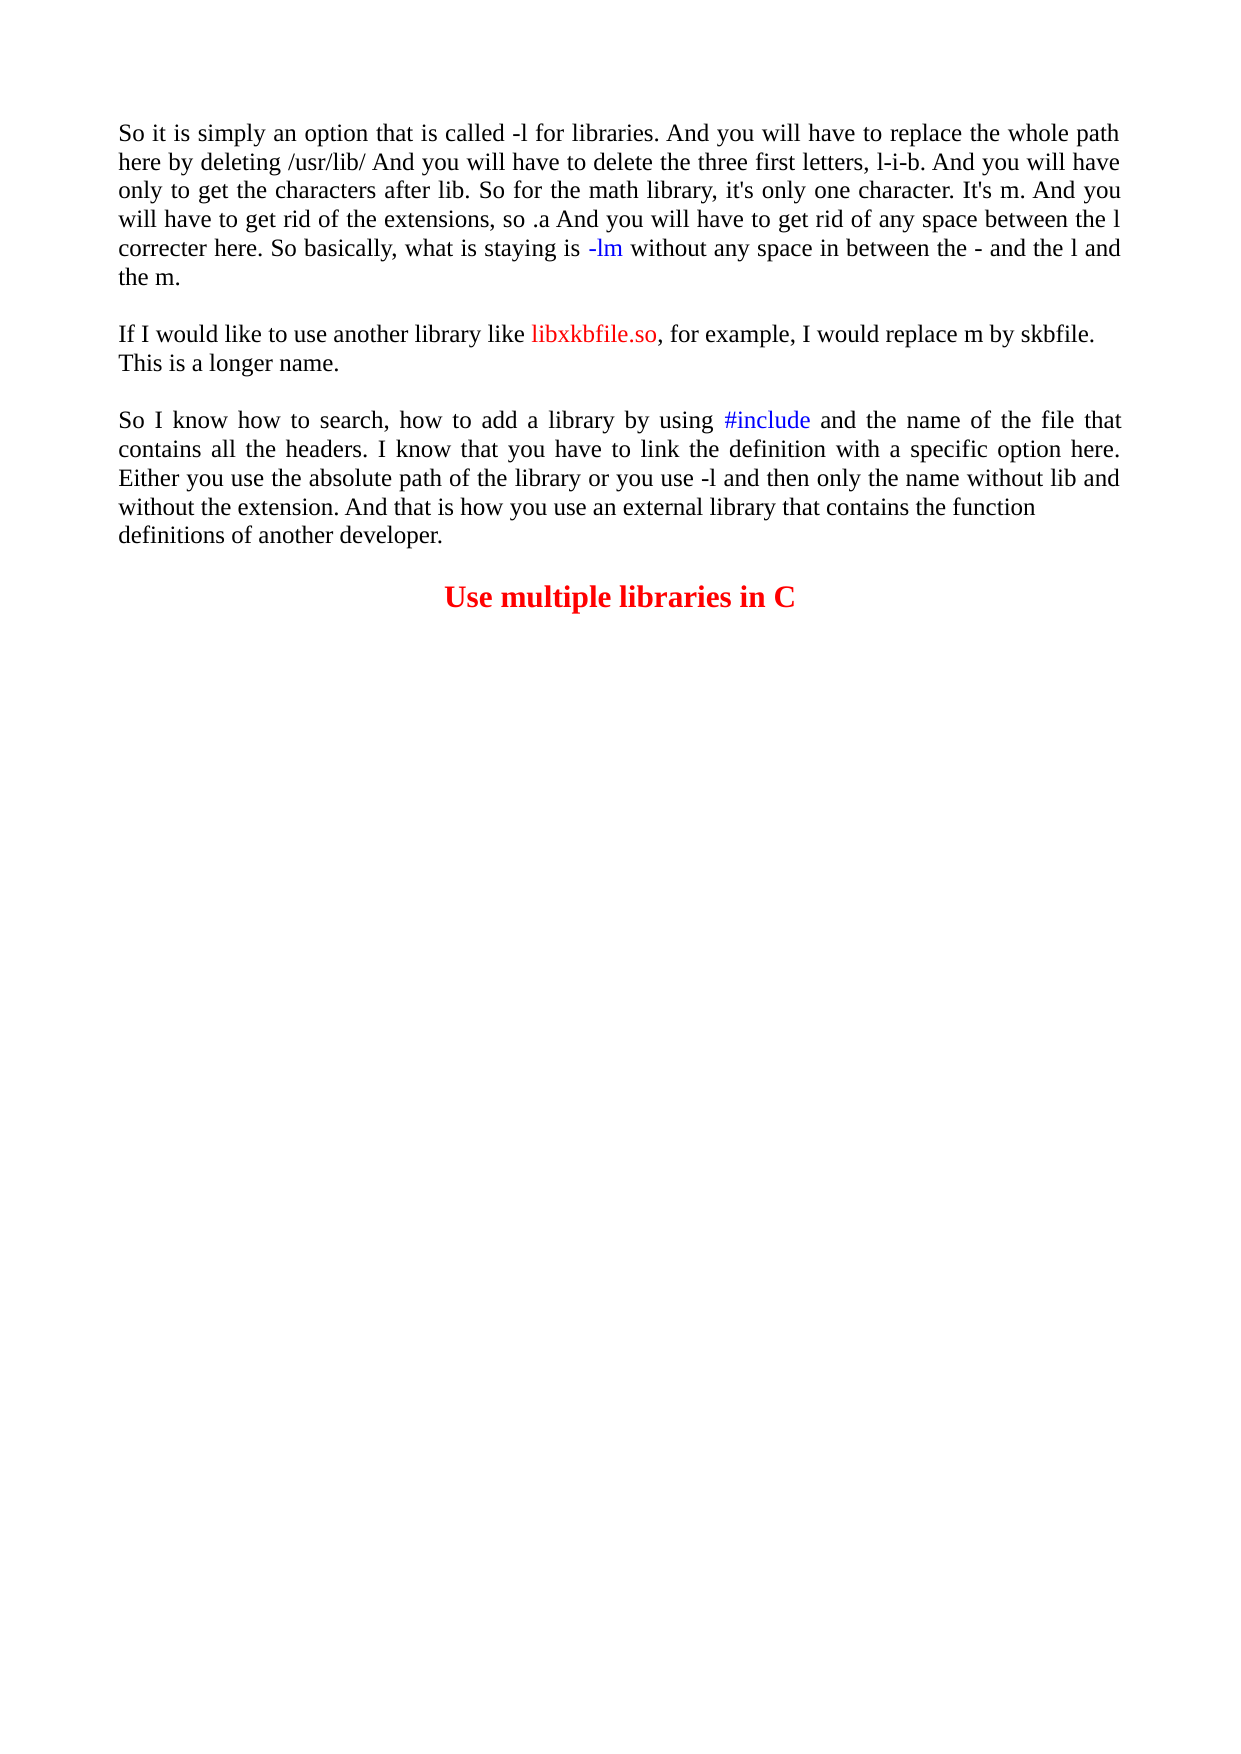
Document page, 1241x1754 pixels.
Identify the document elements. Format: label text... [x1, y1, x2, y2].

text So it is simply an option that is called -l for libraries. And you will have to replace the whole path here by deleting /usr/lib/ And you will have to delete the three first letters, l-i-b. And you will have only to get the characters after lib. So for the math library, it's only one character. It's m. And you will have to get rid of the extensions, so .a And you will have to get rid of any space between the l correcter here. So basically, what is staying is -lm without any space in between the - and the l and the m. [118, 118, 1122, 291]
text This is a longer name. [118, 348, 1122, 377]
text definitions of another developer. [118, 521, 1122, 549]
text Use multiple libraries in C [118, 578, 1122, 614]
text If I would like to use another library like libxkbfile.so, for example, I would replace m by skbfile. [118, 319, 1122, 348]
text So I know how to search, how to add a library by using #include and the name of the file that contains all the headers. I know that you have to link the definition with a specific option here. Either you use the absolute path of the library or you use -l and then only the name without lib and without the extension. And that is how you use an external library that contains the function [118, 406, 1122, 521]
